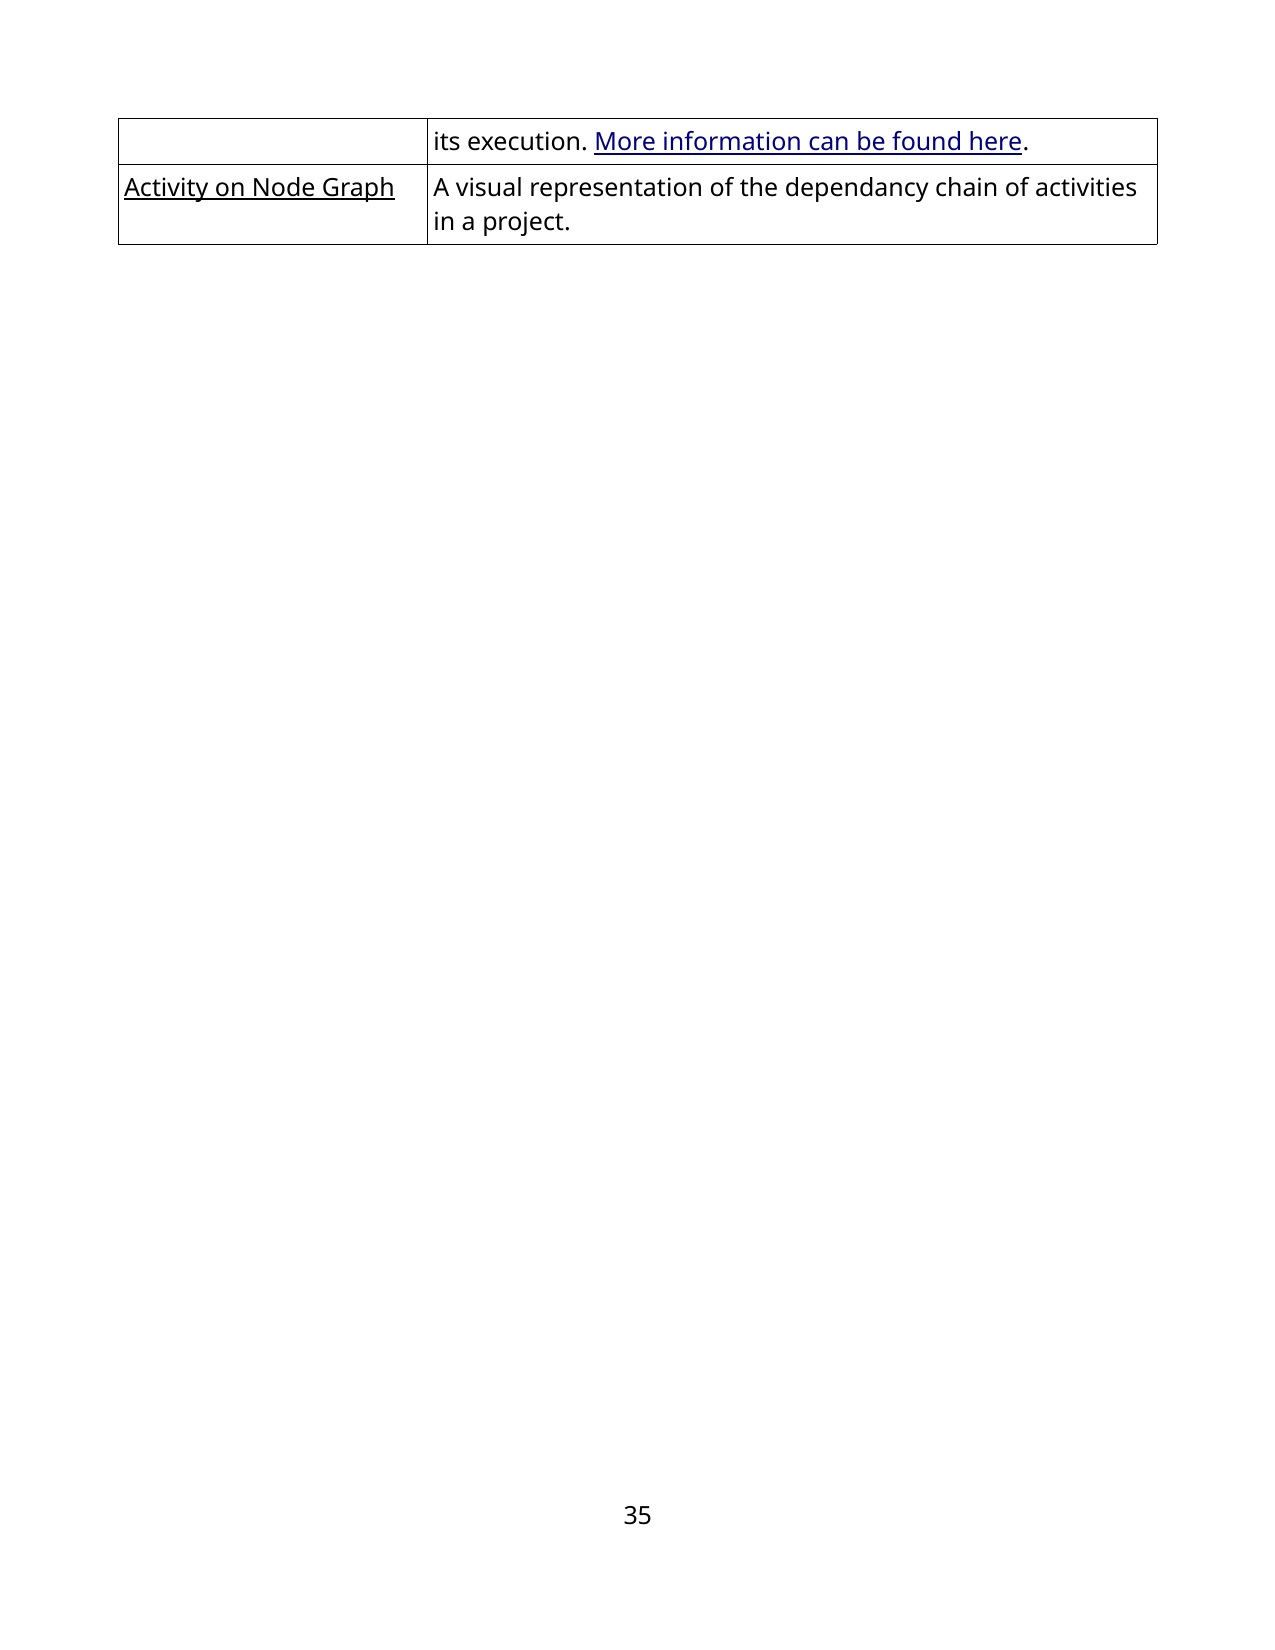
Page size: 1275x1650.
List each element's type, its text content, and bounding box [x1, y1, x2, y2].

table_cell A visual representation of the dependancy chain of activities in a project. [428, 165, 1157, 243]
table_cell [119, 119, 427, 164]
table_cell its execution. More information can be found here. [428, 119, 1157, 164]
table_cell Activity on Node Graph [119, 165, 427, 243]
